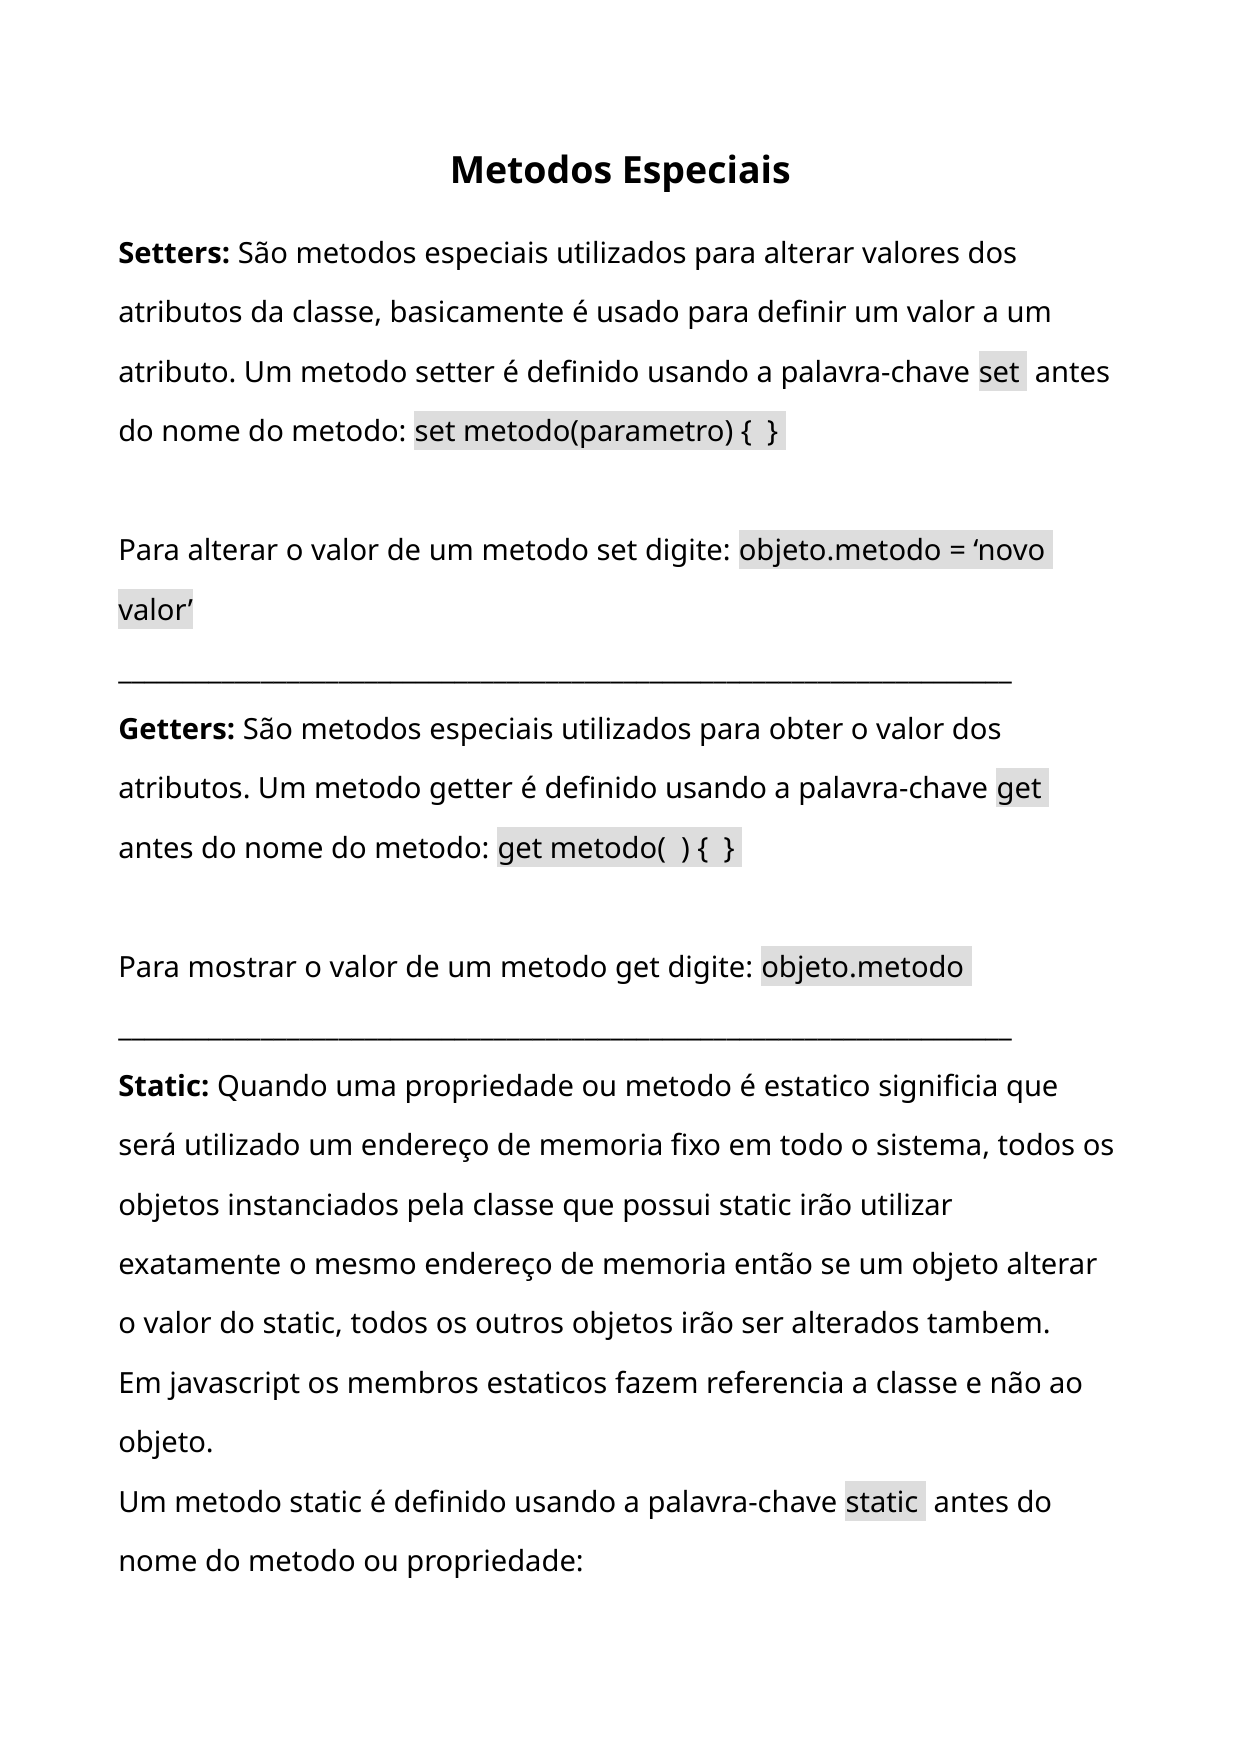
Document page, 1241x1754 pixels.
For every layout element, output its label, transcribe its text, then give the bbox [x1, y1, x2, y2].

text _____________________________________________________________________ [118, 648, 1122, 688]
text Static: Quando uma propriedade ou metodo é estatico significia que será utilizado um endereço de memoria fixo em todo o sistema, todos os objetos instanciados pela classe que possui static irão utilizar exatamente o mesmo endereço de memoria então se um objeto alterar o valor do static, todos os outros objetos irão ser alterados tambem. [118, 1065, 1122, 1342]
text Para alterar o valor de um metodo set digite: objeto.metodo = ‘novo valor’ [118, 529, 1122, 629]
text _____________________________________________________________________ [118, 1005, 1122, 1045]
text Um metodo static é definido usando a palavra-chave static antes do nome do metodo ou propriedade: [118, 1481, 1122, 1580]
text Setters: São metodos especiais utilizados para alterar valores dos atributos da classe, basicamente é usado para definir um valor a um atributo. Um metodo setter é definido usando a palavra-chave set antes do nome do metodo: set metodo(parametro) { } [118, 232, 1122, 450]
text Getters: São metodos especiais utilizados para obter o valor dos atributos. Um metodo getter é definido usando a palavra-chave get antes do nome do metodo: get metodo( ) { } [118, 708, 1122, 867]
text Em javascript os membros estaticos fazem referencia a classe e não ao objeto. [118, 1362, 1122, 1461]
subtitle Metodos Especiais [118, 143, 1122, 194]
text Para mostrar o valor de um metodo get digite: objeto.metodo [118, 946, 1122, 986]
